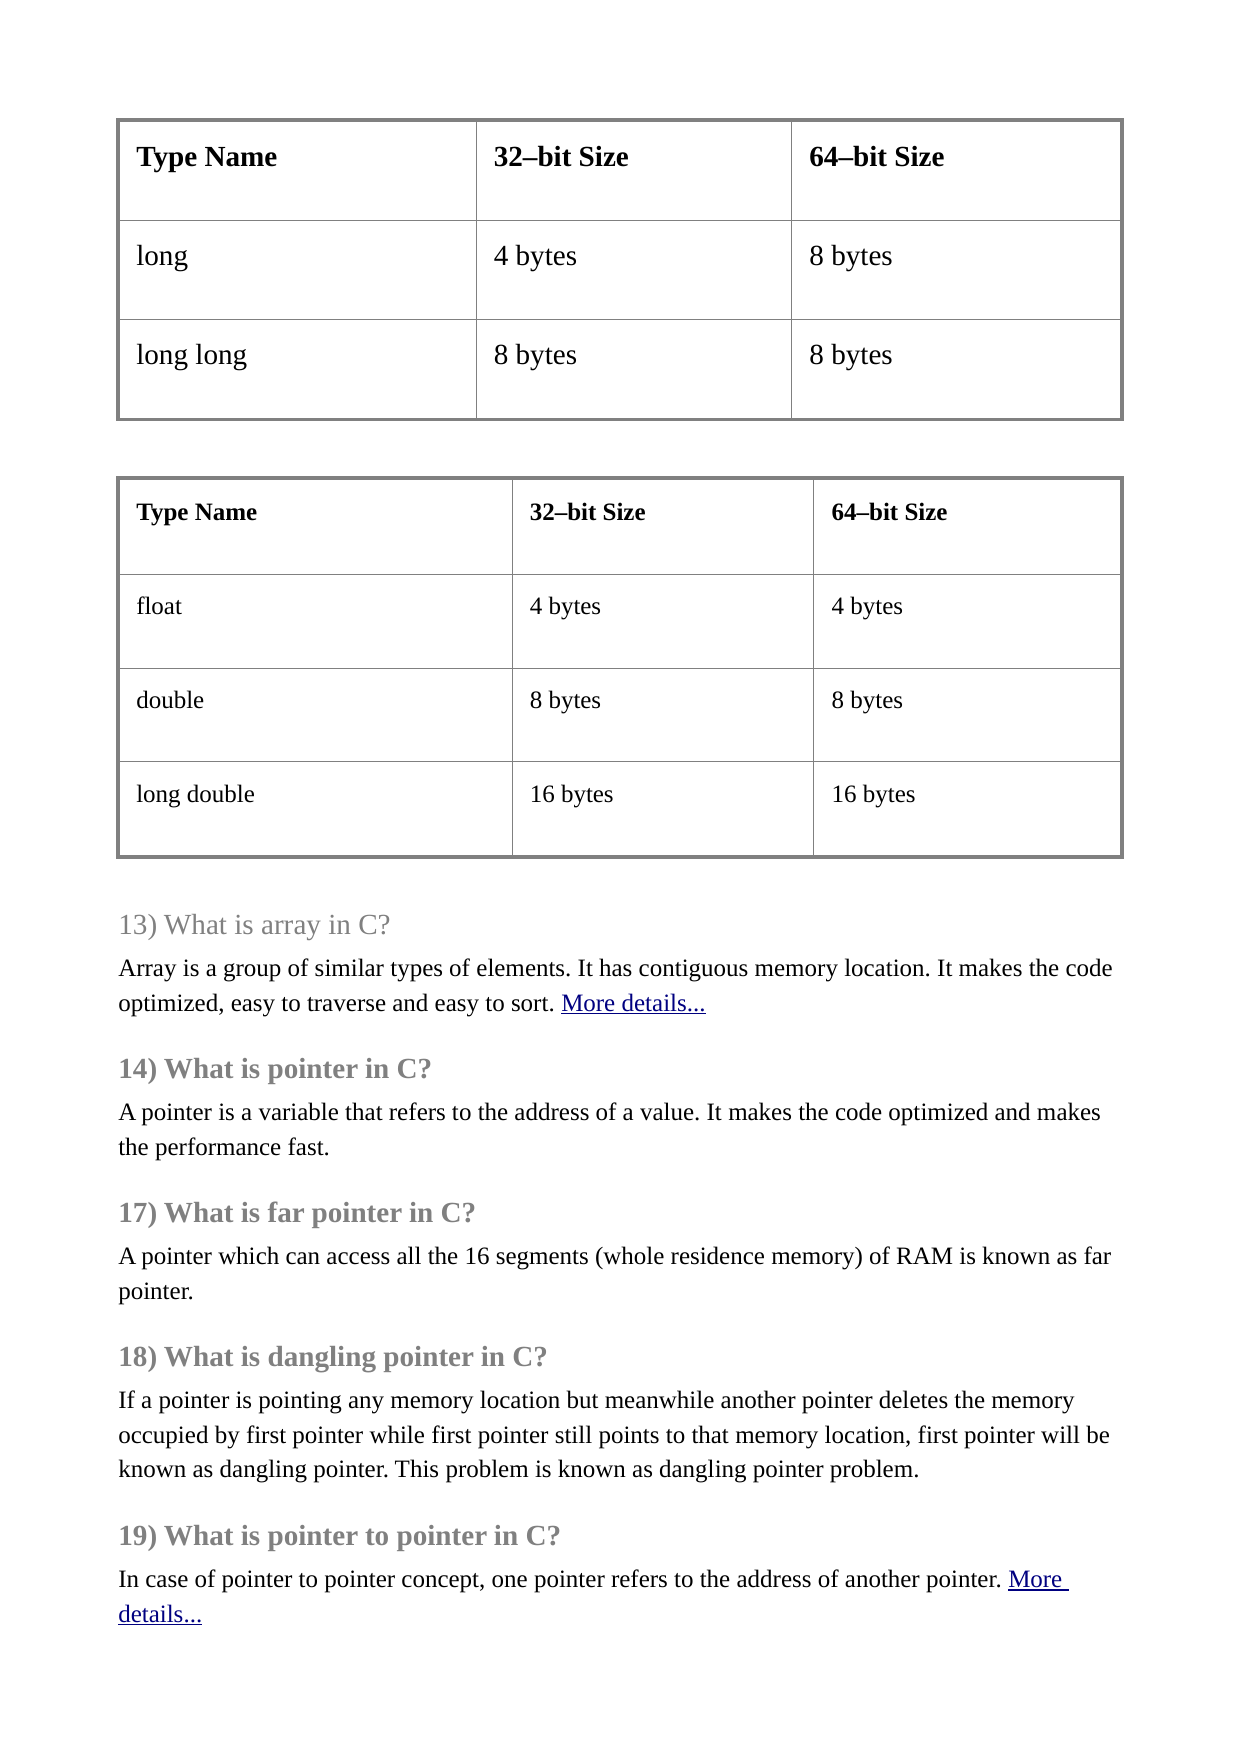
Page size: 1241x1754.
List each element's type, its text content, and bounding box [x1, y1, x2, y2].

subtitle 14) What is pointer in C? [118, 1051, 1122, 1085]
table_cell long double [120, 762, 512, 855]
table_header 32–bit Size [513, 480, 813, 573]
table_cell 8 bytes [477, 320, 791, 418]
table_header 32–bit Size [477, 122, 791, 220]
table_cell 4 bytes [814, 575, 1120, 667]
text A pointer which can access all the 16 segments (whole residence memory) of RAM is known as far pointer. [118, 1241, 1122, 1305]
table_cell 4 bytes [513, 575, 813, 667]
table_cell 16 bytes [814, 762, 1120, 855]
table_cell 8 bytes [814, 669, 1120, 761]
table_cell 16 bytes [513, 762, 813, 855]
table_header Type Name [120, 122, 476, 220]
text A pointer is a variable that refers to the address of a value. It makes the code optimized and makes the performance fast. [118, 1097, 1122, 1161]
text Array is a group of similar types of elements. It has contiguous memory location. It makes the code optimized, easy to traverse and easy to sort. More details... [118, 953, 1122, 1016]
table_cell 8 bytes [513, 669, 813, 761]
table_cell float [120, 575, 512, 667]
table_cell long long [120, 320, 476, 418]
subtitle 13) What is array in C? [118, 907, 1122, 941]
subtitle 19) What is pointer to pointer in C? [118, 1518, 1122, 1552]
subtitle 17) What is far pointer in C? [118, 1195, 1122, 1229]
table_cell 4 bytes [477, 221, 791, 319]
table_header Type Name [120, 480, 512, 573]
text In case of pointer to pointer concept, one pointer refers to the address of another pointer. More details... [118, 1564, 1122, 1627]
table_header 64–bit Size [792, 122, 1120, 220]
table_cell 8 bytes [792, 320, 1120, 418]
table_cell 8 bytes [792, 221, 1120, 319]
table_cell double [120, 669, 512, 761]
table_header 64–bit Size [814, 480, 1120, 573]
subtitle 18) What is dangling pointer in C? [118, 1339, 1122, 1373]
table_cell long [120, 221, 476, 319]
text If a pointer is pointing any memory location but meanwhile another pointer deletes the memory occupied by first pointer while first pointer still points to that memory location, first pointer will be known as dangling pointer. This problem is known as dangling pointer problem. [118, 1386, 1122, 1483]
